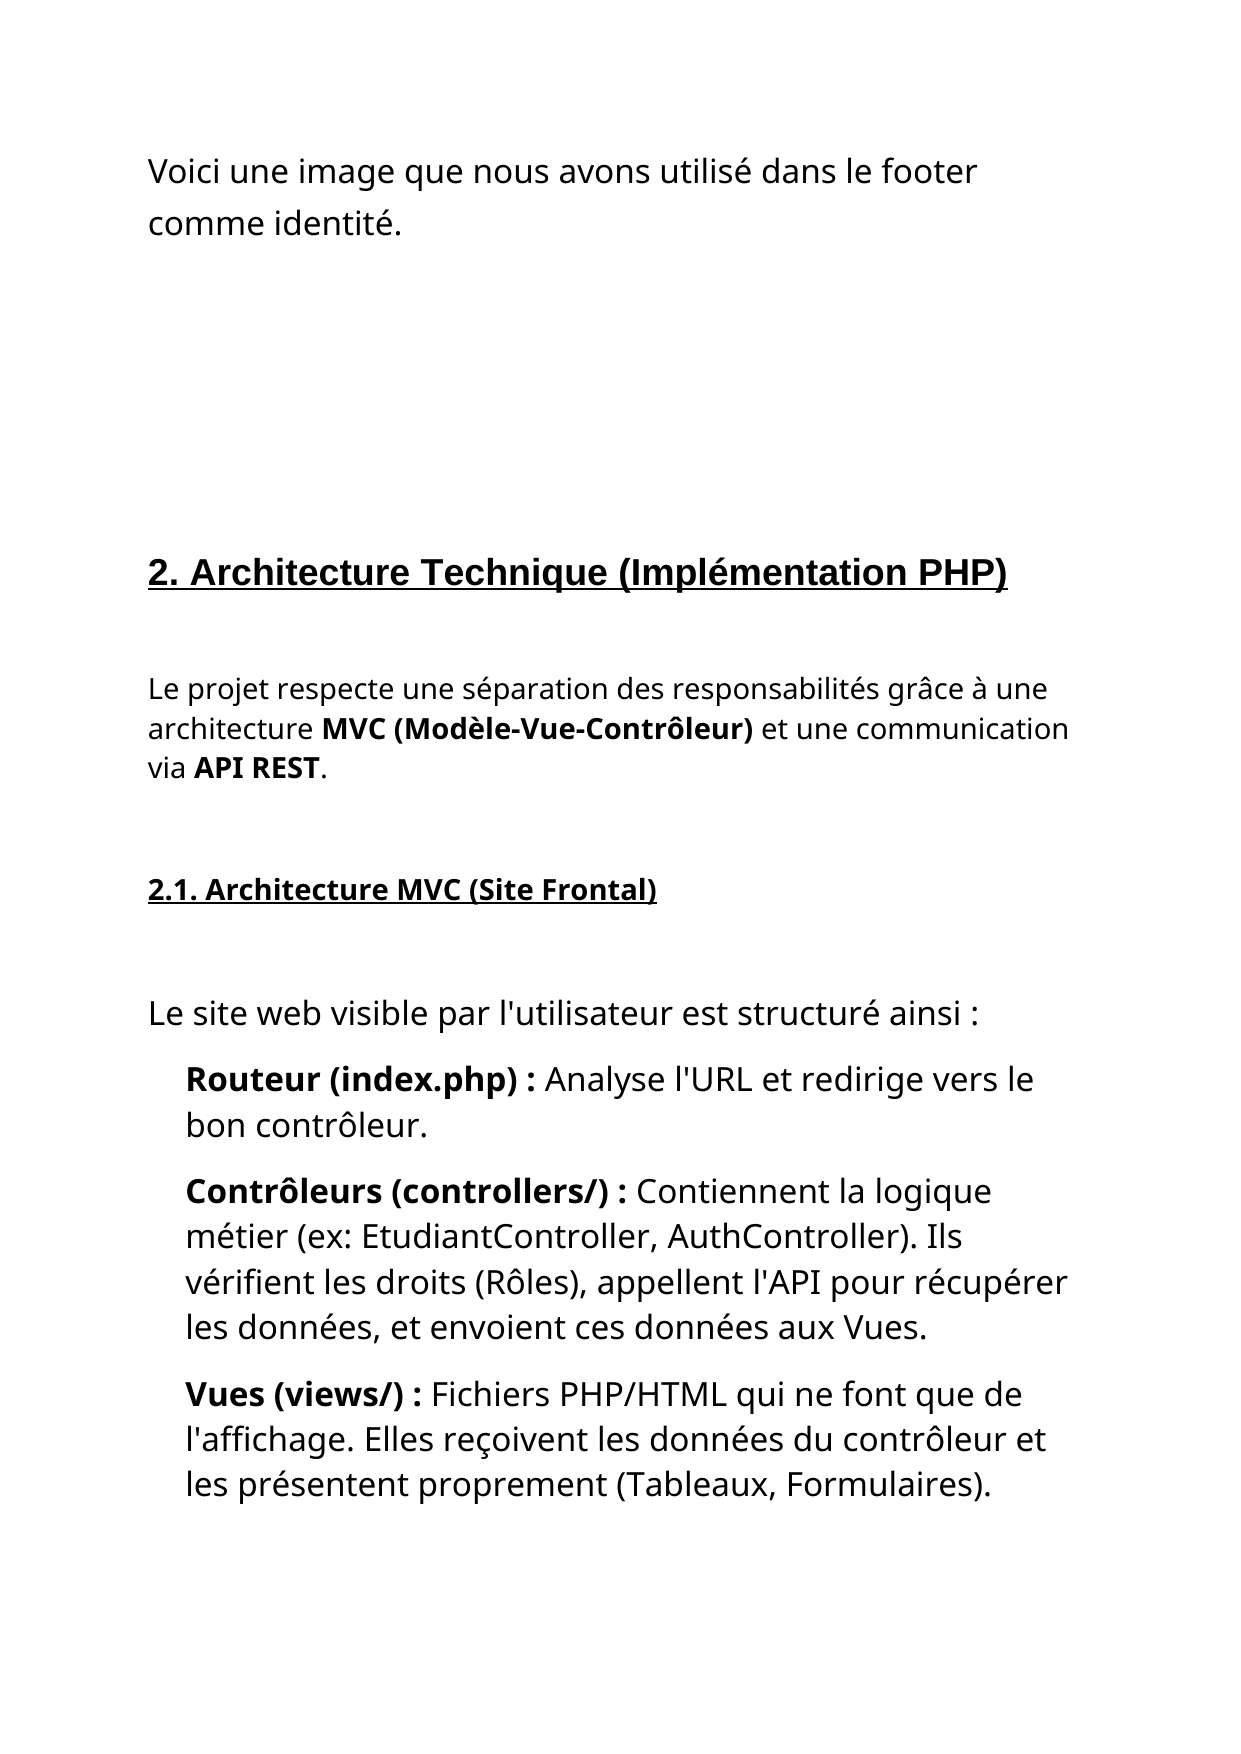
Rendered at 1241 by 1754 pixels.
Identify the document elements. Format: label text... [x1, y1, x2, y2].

text Le projet respecte une séparation des responsabilités grâce à une architecture MVC (Modèle-Vue-Contrôleur) et une communication via API REST. [148, 668, 1093, 787]
text Le site web visible par l'utilisateur est structuré ainsi : [148, 990, 1093, 1035]
text Contrôleurs (controllers/) : Contiennent la logique métier (ex: EtudiantController, AuthController). Ils vérifient les droits (Rôles), appellent l'API pour récupérer les données, et envoient ces données aux Vues. [185, 1168, 1093, 1349]
subtitle 2. Architecture Technique (Implémentation PHP) [148, 550, 1093, 593]
text Vues (views/) : Fichiers PHP/HTML qui ne font que de l'affichage. Elles reçoivent les données du contrôleur et les présentent proprement (Tableaux, Formulaires). [185, 1370, 1093, 1507]
text Voici une image que nous avons utilisé dans le footer comme identité. [148, 148, 1093, 245]
text Routeur (index.php) : Analyse l'URL et redirige vers le bon contrôleur. [185, 1056, 1093, 1147]
subtitle 2.1. Architecture MVC (Site Frontal) [148, 869, 1093, 908]
